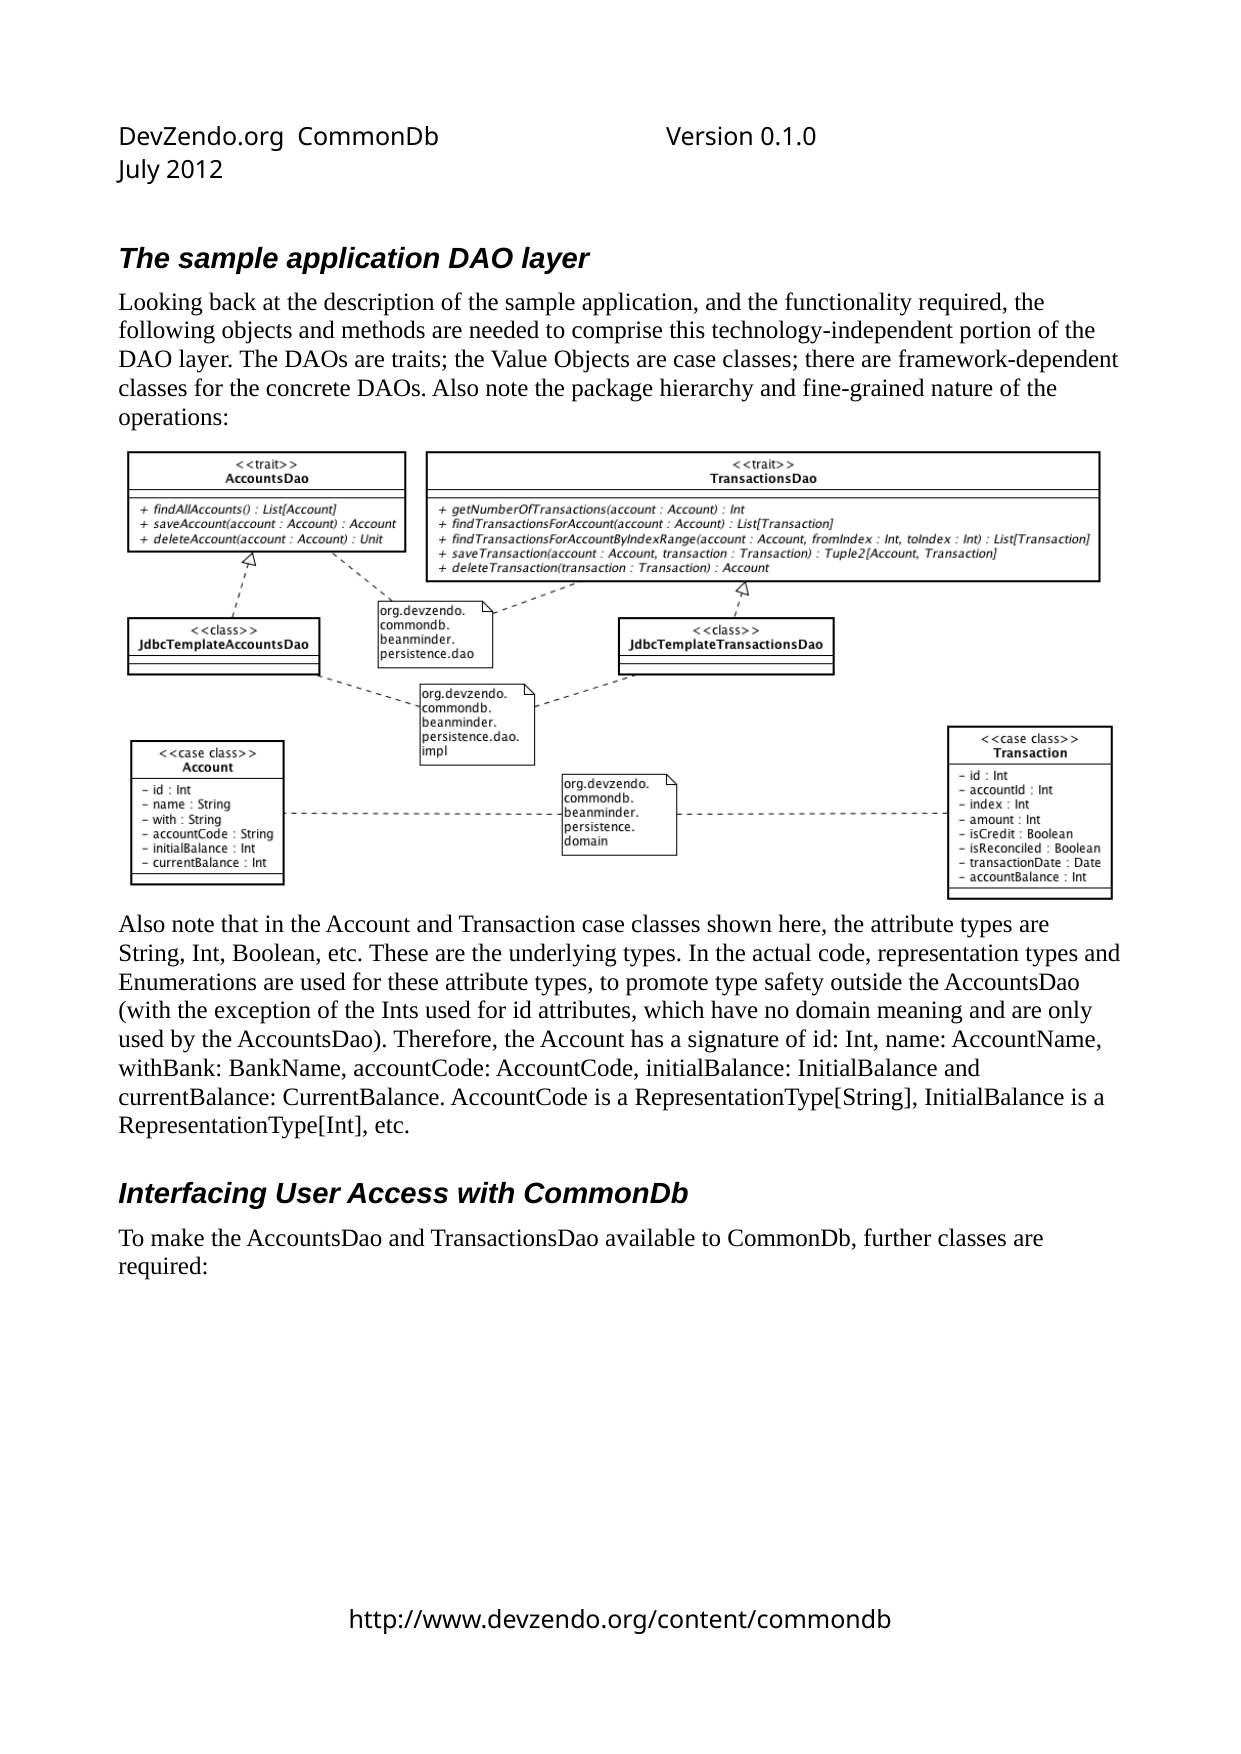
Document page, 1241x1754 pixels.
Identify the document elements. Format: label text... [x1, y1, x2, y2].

text Looking back at the description of the sample application, and the functionality required, the following objects and methods are needed to comprise this technology-independent portion of the DAO layer. The DAOs are traits; the Value Objects are case classes; there are framework-dependent classes for the concrete DAOs. Also note the package hierarchy and fine-grained nature of the operations: [118, 287, 1122, 431]
subtitle Interfacing User Access with CommonDb [118, 1177, 1122, 1210]
text Also note that in the Account and Transaction case classes shown here, the attribute types are String, Int, Boolean, etc. These are the underlying types. In the actual code, representation types and Enumerations are used for these attribute types, to promote type safety outside the AccountsDao (with the exception of the Ints used for id attributes, which have no domain meaning and are only used by the AccountsDao). Therefore, the Account has a signature of id: Int, name: AccountName, withBank: BankName, accountCode: AccountCode, initialBalance: InitialBalance and currentBalance: CurrentBalance. AccountCode is a RepresentationType[String], InitialBalance is a RepresentationType[Int], etc. [118, 909, 1122, 1139]
picture [118, 443, 1122, 909]
subtitle The sample application DAO layer [118, 241, 1122, 274]
text To make the AccountsDao and TransactionsDao available to CommonDb, further classes are required: [118, 1223, 1122, 1280]
